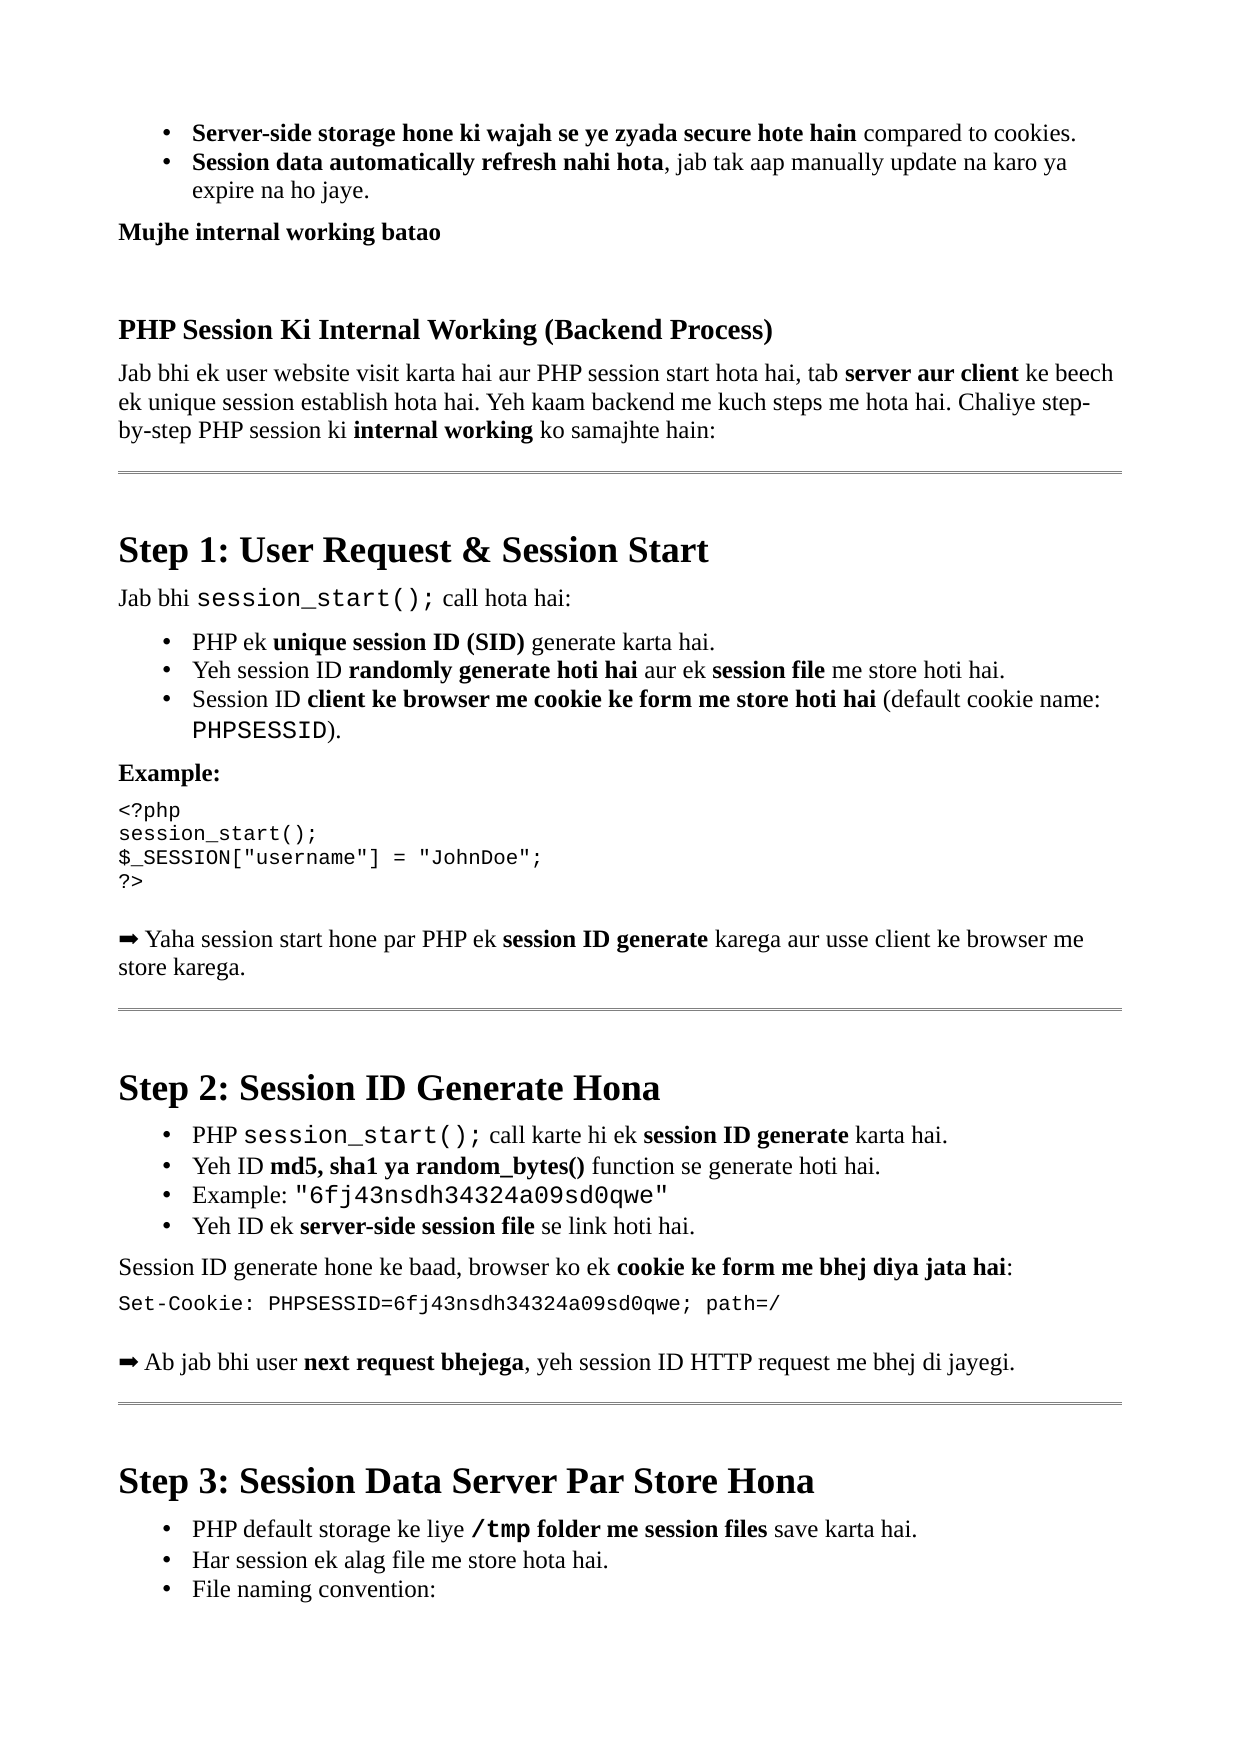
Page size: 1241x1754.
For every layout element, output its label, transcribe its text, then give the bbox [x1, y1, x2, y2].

text Jab bhi session_start(); call hota hai: [118, 583, 1122, 614]
text ➡️ Ab jab bhi user next request bhejega, yeh session ID HTTP request me bhej di jayegi. [118, 1347, 1122, 1375]
list PHP ek unique session ID (SID) generate karta hai. [162, 627, 1122, 656]
subtitle PHP Session Ki Internal Working (Backend Process) [118, 312, 1122, 345]
text Mujhe internal working batao [118, 217, 1122, 246]
list Har session ek alag file me store hota hai. [162, 1545, 1122, 1574]
subtitle Step 2: Session ID Generate Hona [118, 1065, 1122, 1108]
list Yeh ID ek server-side session file se link hoti hai. [162, 1211, 1122, 1240]
text Example: [118, 758, 1122, 787]
list File naming convention: [162, 1574, 1122, 1603]
text ➡️ Yaha session start hone par PHP ek session ID generate karega aur usse client ke browser me store karega. [118, 924, 1122, 981]
list PHP default storage ke liye /tmp folder me session files save karta hai. [162, 1514, 1122, 1545]
text Jab bhi ek user website visit karta hai aur PHP session start hota hai, tab server aur client ke beech ek unique session establish hota hai. Yeh kaam backend me kuch steps me hota hai. Chaliye step-by-step PHP session ki internal working ko samajhte hain: [118, 358, 1122, 444]
text Set-Cookie: PHPSESSID=6fj43nsdh34324a09sd0qwe; path=/ [118, 1293, 1122, 1317]
text session_start(); [118, 823, 1122, 847]
list Server-side storage hone ki wajah se ye zyada secure hote hain compared to cookies. [162, 118, 1122, 147]
text Session ID generate hone ke baad, browser ko ek cookie ke form me bhej diya jata hai: [118, 1252, 1122, 1281]
text <?php [118, 800, 1122, 823]
list Session data automatically refresh nahi hota, jab tak aap manually update na karo ya expire na ho jaye. [162, 147, 1122, 204]
list Yeh ID md5, sha1 ya random_bytes() function se generate hoti hai. [162, 1151, 1122, 1180]
text ?> [118, 871, 1122, 894]
subtitle Step 1: User Request & Session Start [118, 528, 1122, 571]
list Example: "6fj43nsdh34324a09sd0qwe" [162, 1180, 1122, 1211]
subtitle Step 3: Session Data Server Par Store Hona [118, 1459, 1122, 1502]
list Yeh session ID randomly generate hoti hai aur ek session file me store hoti hai. [162, 656, 1122, 684]
list Session ID client ke browser me cookie ke form me store hoti hai (default cookie name: PHPSESSID). [162, 684, 1122, 746]
list PHP session_start(); call karte hi ek session ID generate karta hai. [162, 1121, 1122, 1151]
text $_SESSION["username"] = "JohnDoe"; [118, 847, 1122, 871]
